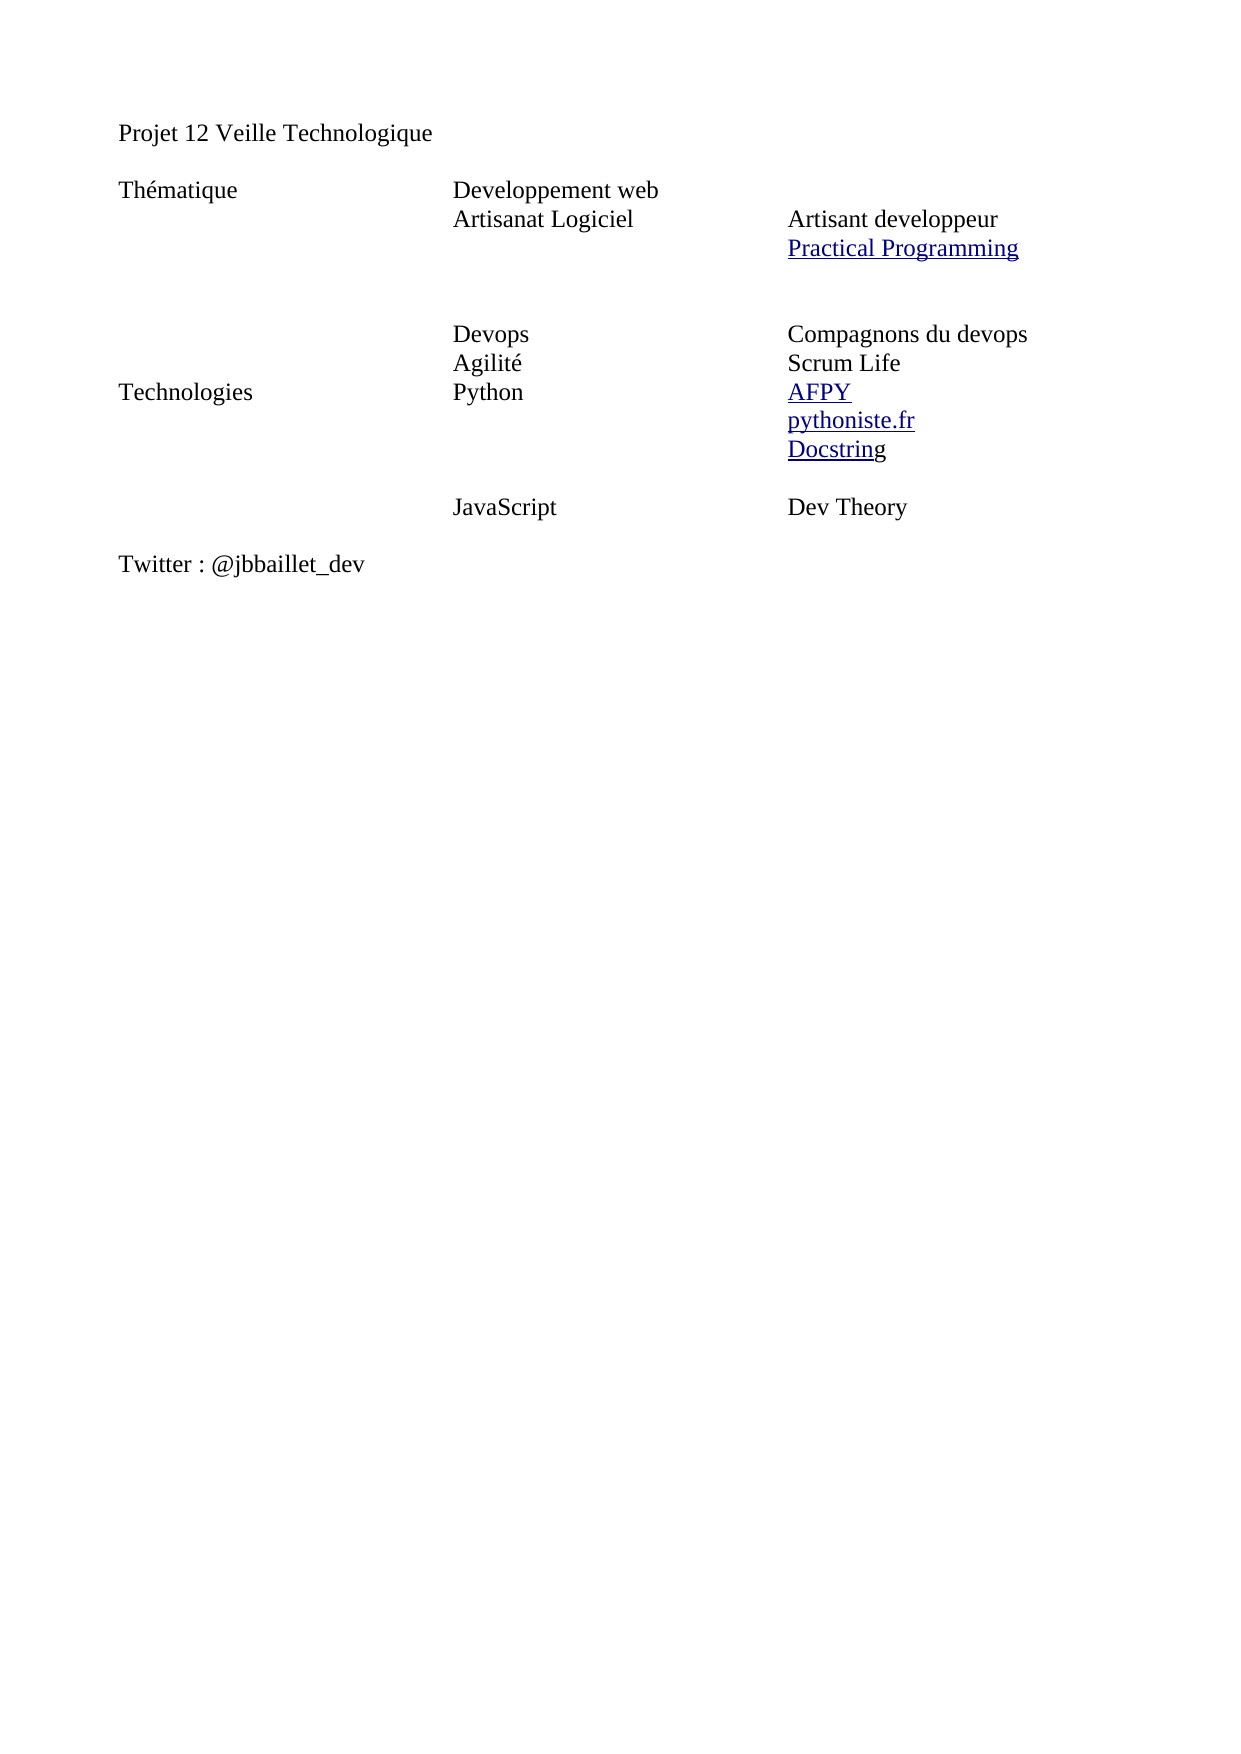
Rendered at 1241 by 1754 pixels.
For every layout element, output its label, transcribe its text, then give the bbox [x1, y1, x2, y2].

table_cell Compagnons du devops [788, 319, 1122, 348]
table_cell [118, 492, 453, 521]
table_cell [118, 348, 453, 377]
table_cell Devops [453, 319, 787, 348]
text Projet 12 Veille Technologique [118, 118, 1122, 147]
table_header Thématique [118, 176, 453, 204]
table_cell Artisanat Logiciel [453, 204, 787, 319]
table_cell AFPY pythoniste.fr Docstring [788, 377, 1122, 492]
table_cell Agilité [453, 348, 787, 377]
table_cell JavaScript [453, 492, 787, 521]
table_cell Technologies [118, 377, 453, 492]
table_cell Python [453, 377, 787, 492]
table_cell Dev Theory [788, 492, 1122, 521]
table_cell Artisant developpeur Practical Programming [788, 204, 1122, 319]
table_cell [118, 319, 453, 348]
table_cell [118, 204, 453, 319]
table_header Developpement web [453, 176, 787, 204]
table_header [788, 176, 1122, 204]
text Twitter : @jbbaillet_dev [118, 549, 1122, 578]
table_cell Scrum Life [788, 348, 1122, 377]
